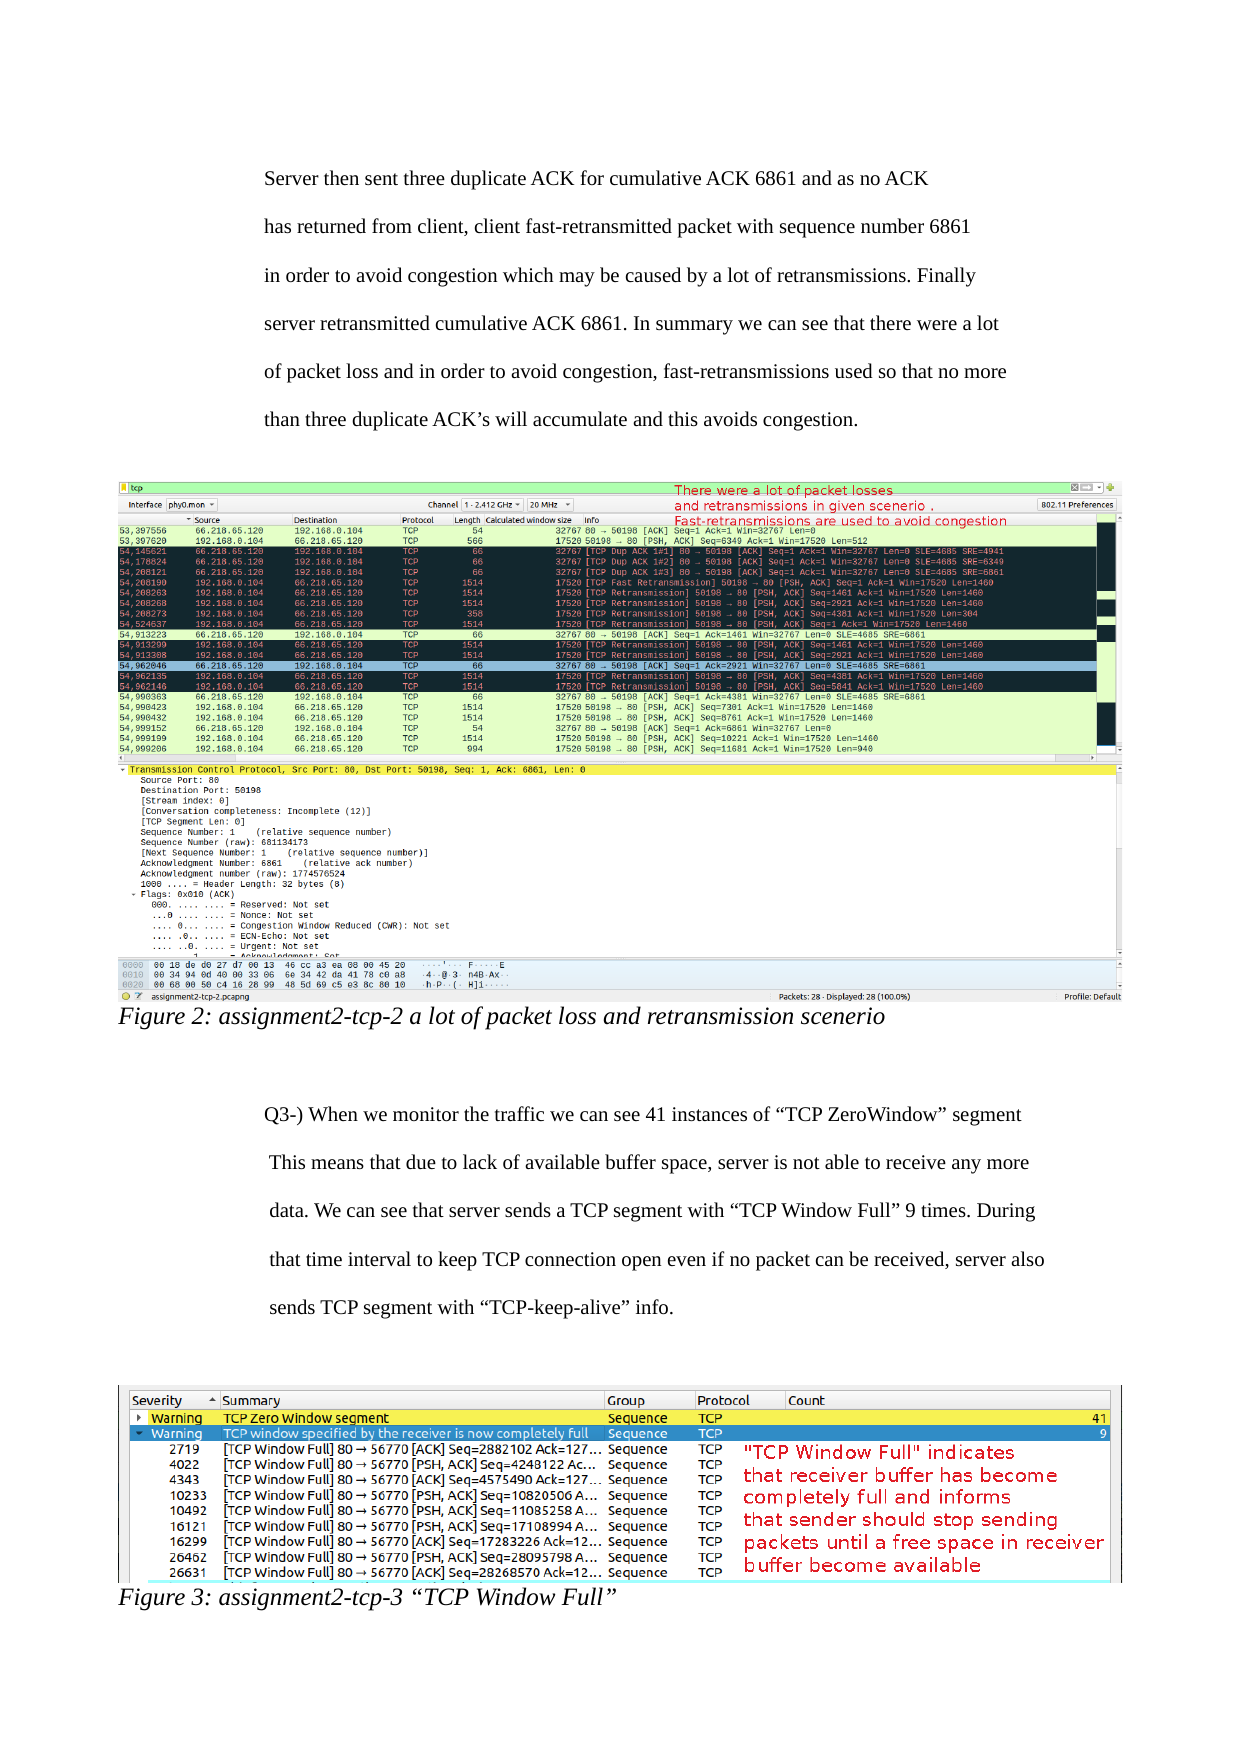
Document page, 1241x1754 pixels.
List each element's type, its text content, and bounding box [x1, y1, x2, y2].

text in order to avoid congestion which may be caused by a lot of retransmissions. Finally [118, 262, 1122, 287]
picture [118, 481, 1123, 1002]
text of packet loss and in order to avoid congestion, fast-retransmissions used so that no more [118, 359, 1122, 383]
text Server then sent three duplicate ACK for cumulative ACK 6861 and as no ACK [118, 166, 1122, 190]
text Q3-) When we monitor the traffic we can see 41 instances of “TCP ZeroWindow” segment [118, 1102, 1122, 1126]
text This means that due to lack of available buffer space, server is not able to receive any more [118, 1150, 1122, 1174]
text than three duplicate ACK’s will accumulate and this avoids congestion. [118, 407, 1122, 431]
text data. We can see that server sends a TCP segment with “TCP Window Full” 9 times. During [118, 1198, 1122, 1222]
text that time interval to keep TCP connection open even if no packet can be received, server also [118, 1246, 1122, 1271]
picture [118, 1385, 1123, 1583]
text has returned from client, client fast-retransmitted packet with sequence number 6861 [118, 214, 1122, 238]
text server retransmitted cumulative ACK 6861. In summary we can see that there were a lot [118, 311, 1122, 335]
text sends TCP segment with “TCP-keep-alive” info. [118, 1294, 1122, 1319]
text Figure 3: assignment2-tcp-3 “TCP Window Full” [118, 1583, 1122, 1611]
text Figure 2: assignment2-tcp-2 a lot of packet loss and retransmission scenerio [118, 1002, 1122, 1030]
